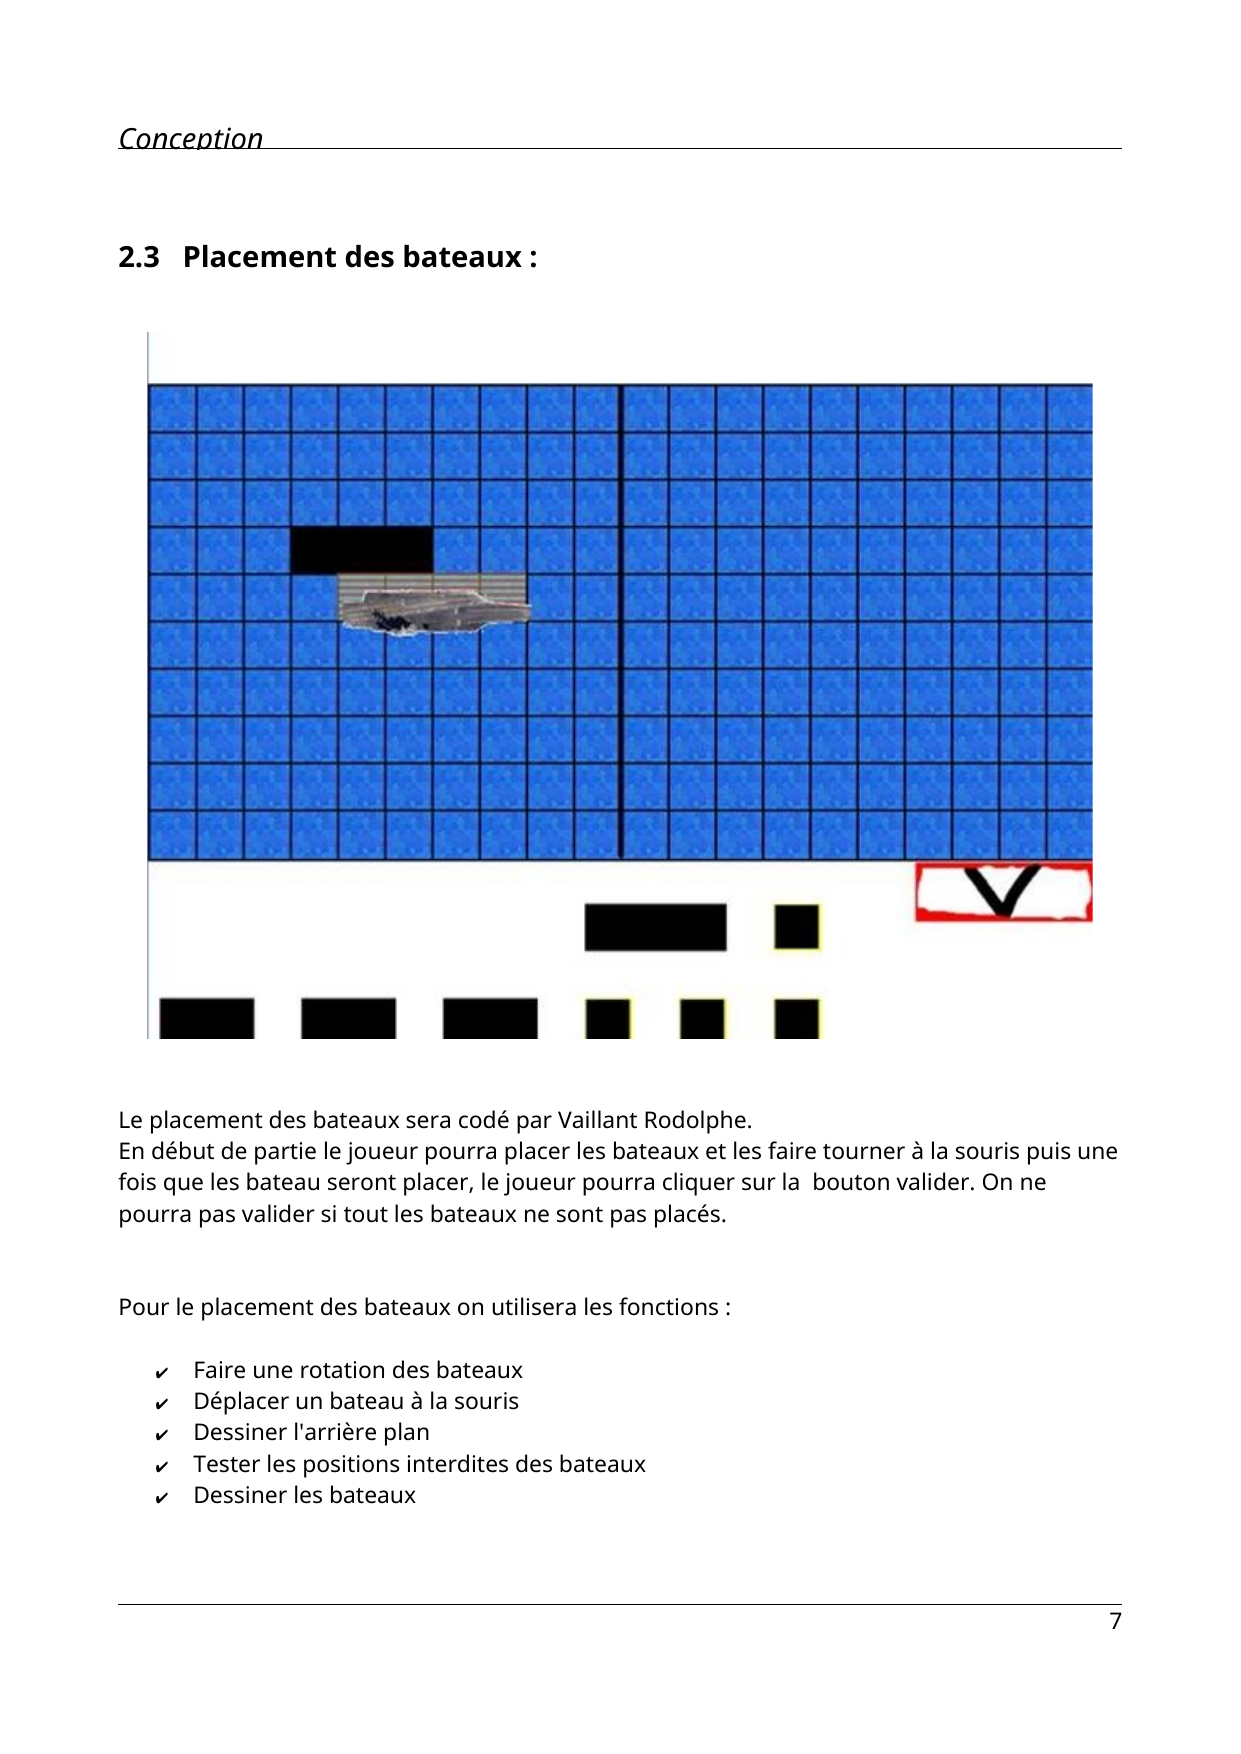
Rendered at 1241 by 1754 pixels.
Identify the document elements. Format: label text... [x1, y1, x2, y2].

text Le placement des bateaux sera codé par Vaillant Rodolphe. [118, 1104, 1122, 1135]
text Pour le placement des bateaux on utilisera les fonctions : [118, 1291, 1122, 1323]
subtitle Placement des bateaux : [118, 236, 1122, 276]
list Faire une rotation des bateaux [156, 1354, 1122, 1385]
list Déplacer un bateau à la souris [156, 1385, 1122, 1416]
picture [147, 332, 1093, 1039]
list Tester les positions interdites des bateaux [156, 1448, 1122, 1479]
text En début de partie le joueur pourra placer les bateaux et les faire tourner à la souris puis une fois que les bateau seront placer, le joueur pourra cliquer sur la bouton valider. On ne pourra pas valider si tout les bateaux ne sont pas placés. [118, 1135, 1122, 1229]
list Dessiner l'arrière plan [156, 1416, 1122, 1448]
list Dessiner les bateaux [156, 1479, 1122, 1510]
